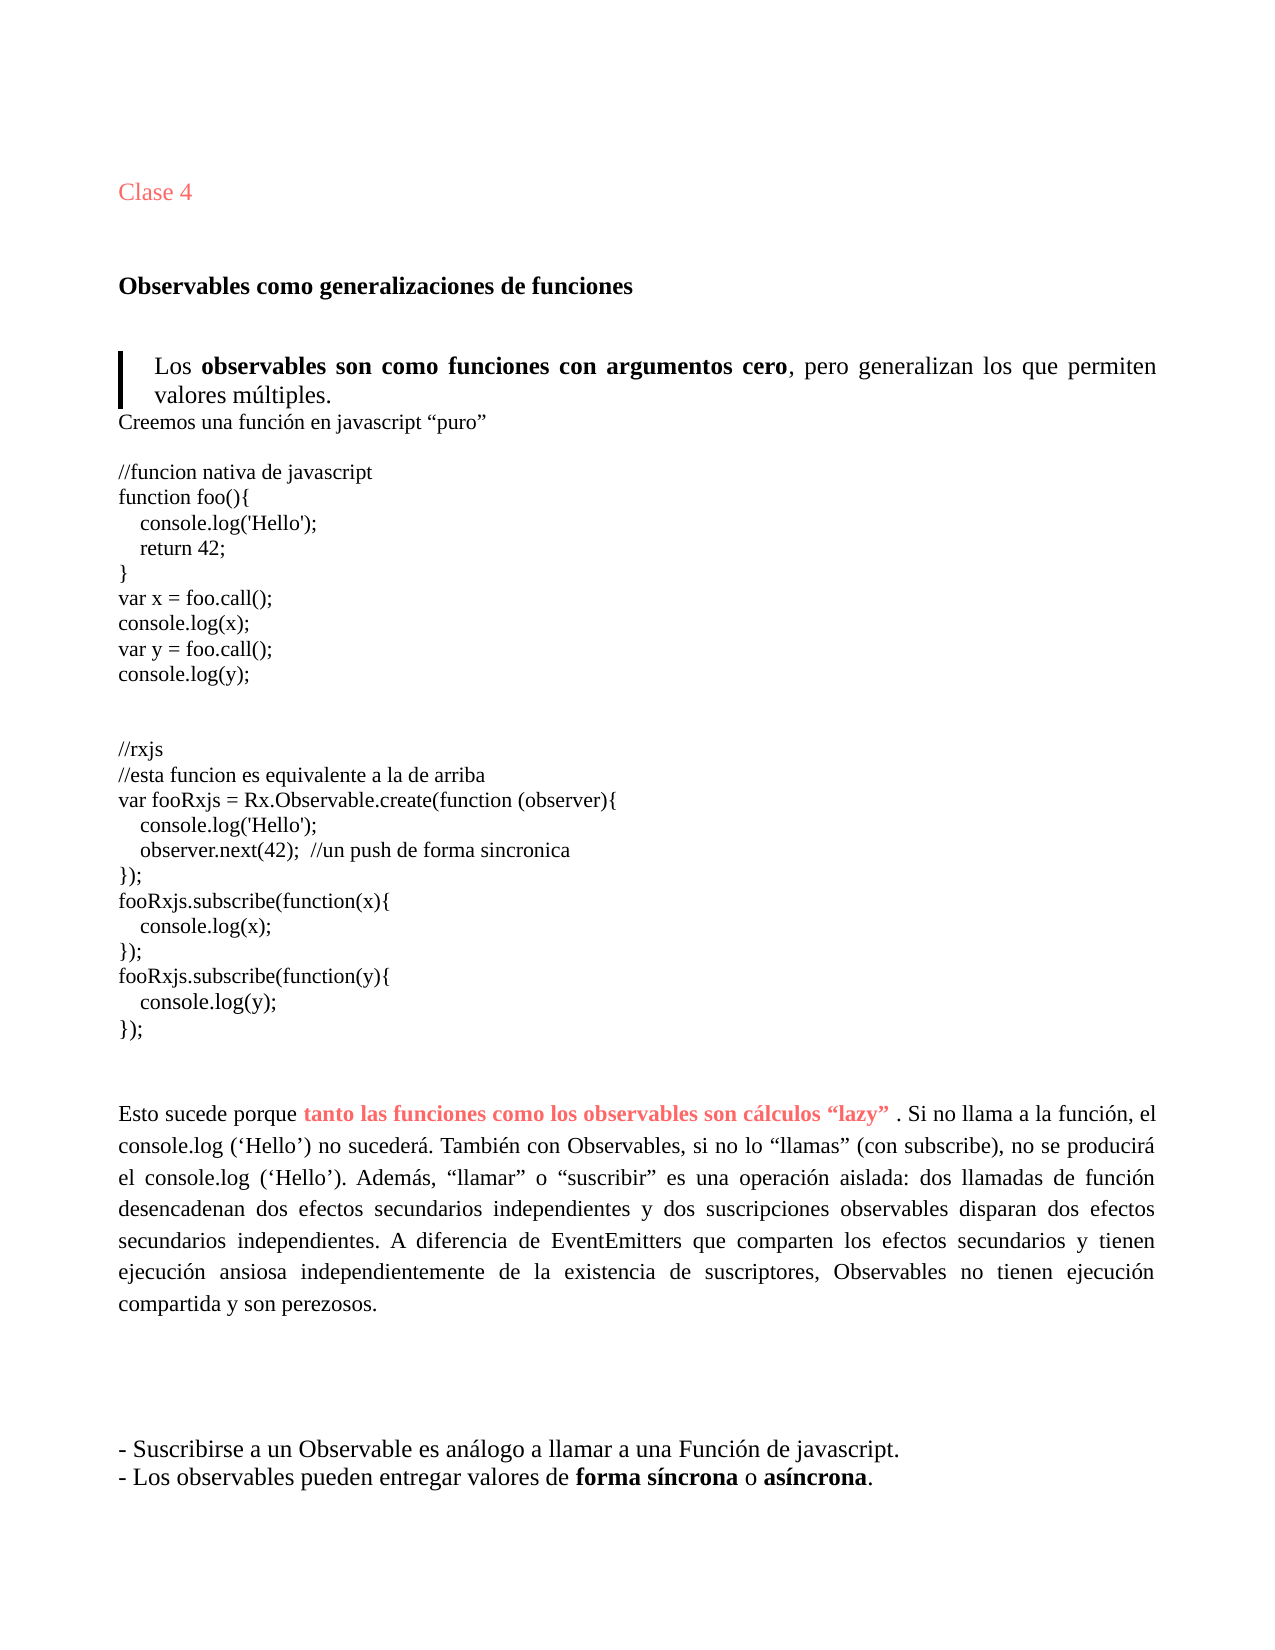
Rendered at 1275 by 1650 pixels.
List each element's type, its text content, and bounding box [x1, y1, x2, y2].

text }); [118, 862, 1157, 888]
text }); [118, 1015, 1157, 1041]
text console.log(y); [118, 988, 1157, 1015]
text } [118, 560, 1157, 585]
text fooRxjs.subscribe(function(x){ [118, 888, 1157, 913]
text console.log(x); [118, 610, 1157, 636]
text Creemos una función en javascript “puro” [118, 409, 1157, 434]
text return 42; [118, 535, 1157, 560]
text Observables como generalizaciones de funciones [118, 271, 1157, 300]
text Esto sucede porque tanto las funciones como los observables son cálculos “lazy” . Si no llama a la función, el console.log (‘Hello’) no sucederá. También con Observables, si no lo “llamas” (con subscribe), no se producirá el console.log (‘Hello’). Además, “llamar” o “suscribir” es una operación aislada: dos llamadas de función desencadenan dos efectos secundarios independientes y dos suscripciones observables disparan dos efectos secundarios independientes. A diferencia de EventEmitters que comparten los efectos secundarios y tienen ejecución ansiosa independientemente de la existencia de suscriptores, Observables no tienen ejecución compartida y son perezosos. [118, 1101, 1157, 1316]
text var x = foo.call(); [118, 585, 1157, 610]
text //esta funcion es equivalente a la de arriba [118, 762, 1157, 787]
text var fooRxjs = Rx.Observable.create(function (observer){ [118, 787, 1157, 812]
text console.log('Hello'); [118, 812, 1157, 837]
text //rxjs [118, 736, 1157, 762]
text - Suscribirse a un Observable es análogo a llamar a una Función de javascript. [118, 1434, 1157, 1462]
text //funcion nativa de javascript [118, 459, 1157, 484]
text console.log('Hello'); [118, 509, 1157, 535]
text - Los observables pueden entregar valores de forma síncrona o asíncrona. [118, 1462, 1157, 1491]
text console.log(x); [118, 913, 1157, 938]
text observer.next(42); //un push de forma sincronica [118, 837, 1157, 862]
text fooRxjs.subscribe(function(y){ [118, 963, 1157, 988]
text Los observables son como funciones con argumentos cero, pero generalizan los que permiten valores múltiples. [123, 351, 1157, 409]
text }); [118, 938, 1157, 963]
text function foo(){ [118, 484, 1157, 509]
text var y = foo.call(); [118, 636, 1157, 661]
text Clase 4 [118, 177, 1157, 206]
text console.log(y); [118, 661, 1157, 686]
